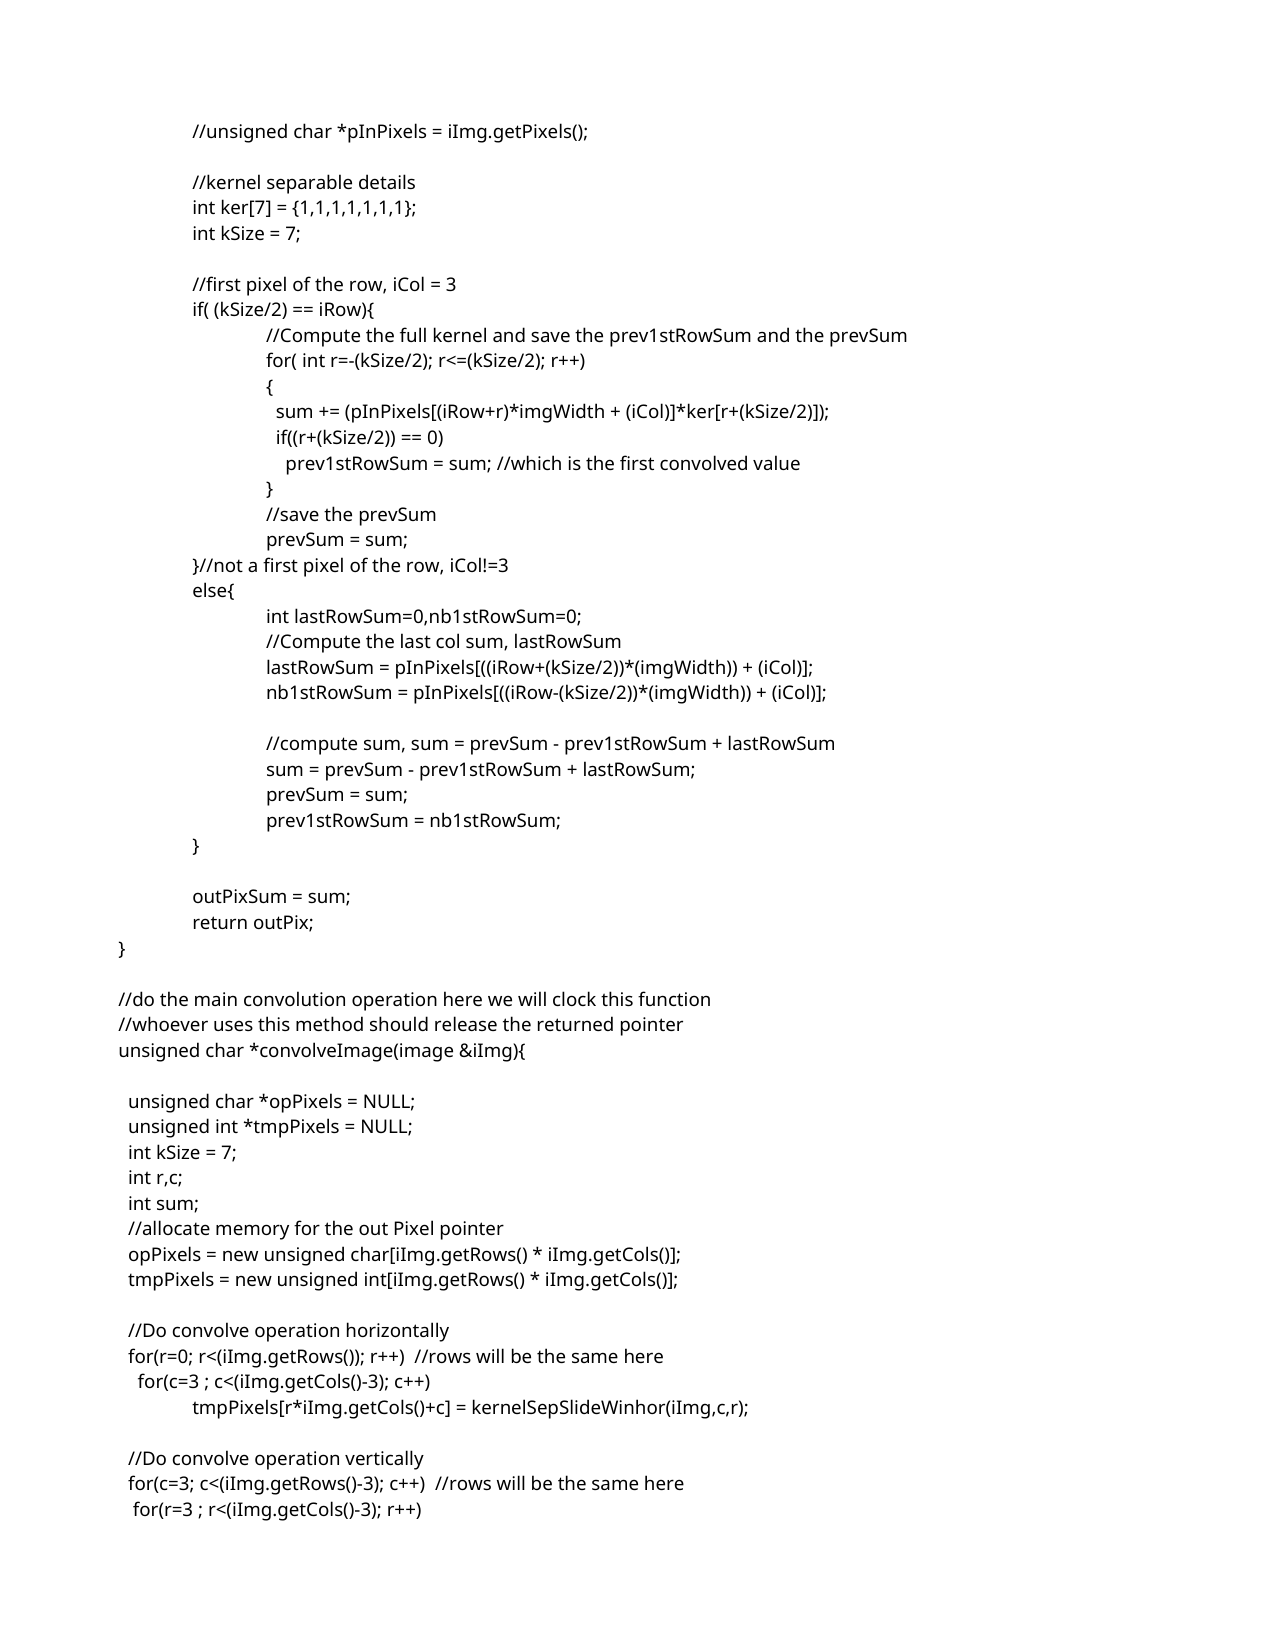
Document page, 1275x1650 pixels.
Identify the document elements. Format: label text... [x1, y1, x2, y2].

text prevSum = sum; [118, 782, 1157, 807]
text outPixSum = sum; [118, 884, 1157, 909]
text for(r=0; r<(iImg.getRows()); r++) //rows will be the same here [118, 1343, 1157, 1369]
text opPixels = new unsigned char[iImg.getRows() * iImg.getCols()]; [118, 1241, 1157, 1267]
text if( (kSize/2) == iRow){ [118, 297, 1157, 322]
text int ker[7] = {1,1,1,1,1,1,1}; [118, 195, 1157, 220]
text //Compute the last col sum, lastRowSum [118, 628, 1157, 654]
text { [118, 373, 1157, 399]
text //unsigned char *pInPixels = iImg.getPixels(); [118, 118, 1157, 144]
text tmpPixels = new unsigned int[iImg.getRows() * iImg.getCols()]; [118, 1267, 1157, 1292]
text int r,c; [118, 1164, 1157, 1190]
text int sum; [118, 1190, 1157, 1216]
text //first pixel of the row, iCol = 3 [118, 271, 1157, 297]
text if((r+(kSize/2)) == 0) [118, 424, 1157, 450]
text //Do convolve operation horizontally [118, 1318, 1157, 1343]
text }//not a first pixel of the row, iCol!=3 [118, 552, 1157, 577]
text int kSize = 7; [118, 220, 1157, 246]
text unsigned char *convolveImage(image &iImg){ [118, 1037, 1157, 1062]
text nb1stRowSum = pInPixels[((iRow-(kSize/2))*(imgWidth)) + (iCol)]; [118, 679, 1157, 705]
text //do the main convolution operation here we will clock this function [118, 986, 1157, 1011]
text } [118, 833, 1157, 858]
text return outPix; [118, 909, 1157, 935]
text for(c=3 ; c<(iImg.getCols()-3); c++) [118, 1369, 1157, 1394]
text sum += (pInPixels[(iRow+r)*imgWidth + (iCol)]*ker[r+(kSize/2)]); [118, 399, 1157, 424]
text prev1stRowSum = sum; //which is the first convolved value [118, 450, 1157, 475]
text for(r=3 ; r<(iImg.getCols()-3); r++) [118, 1496, 1157, 1522]
text prev1stRowSum = nb1stRowSum; [118, 807, 1157, 833]
text for( int r=-(kSize/2); r<=(kSize/2); r++) [118, 348, 1157, 373]
text unsigned int *tmpPixels = NULL; [118, 1113, 1157, 1139]
text tmpPixels[r*iImg.getCols()+c] = kernelSepSlideWinhor(iImg,c,r); [118, 1394, 1157, 1420]
text lastRowSum = pInPixels[((iRow+(kSize/2))*(imgWidth)) + (iCol)]; [118, 654, 1157, 679]
text } [118, 935, 1157, 960]
text prevSum = sum; [118, 526, 1157, 552]
text int lastRowSum=0,nb1stRowSum=0; [118, 603, 1157, 628]
text //whoever uses this method should release the returned pointer [118, 1011, 1157, 1037]
text //allocate memory for the out Pixel pointer [118, 1216, 1157, 1241]
text for(c=3; c<(iImg.getRows()-3); c++) //rows will be the same here [118, 1471, 1157, 1496]
text sum = prevSum - prev1stRowSum + lastRowSum; [118, 756, 1157, 782]
text //compute sum, sum = prevSum - prev1stRowSum + lastRowSum [118, 731, 1157, 756]
text //save the prevSum [118, 501, 1157, 526]
text //Compute the full kernel and save the prev1stRowSum and the prevSum [118, 322, 1157, 348]
text else{ [118, 577, 1157, 603]
text int kSize = 7; [118, 1139, 1157, 1164]
text } [118, 475, 1157, 501]
text unsigned char *opPixels = NULL; [118, 1088, 1157, 1113]
text //Do convolve operation vertically [118, 1445, 1157, 1471]
text //kernel separable details [118, 169, 1157, 195]
